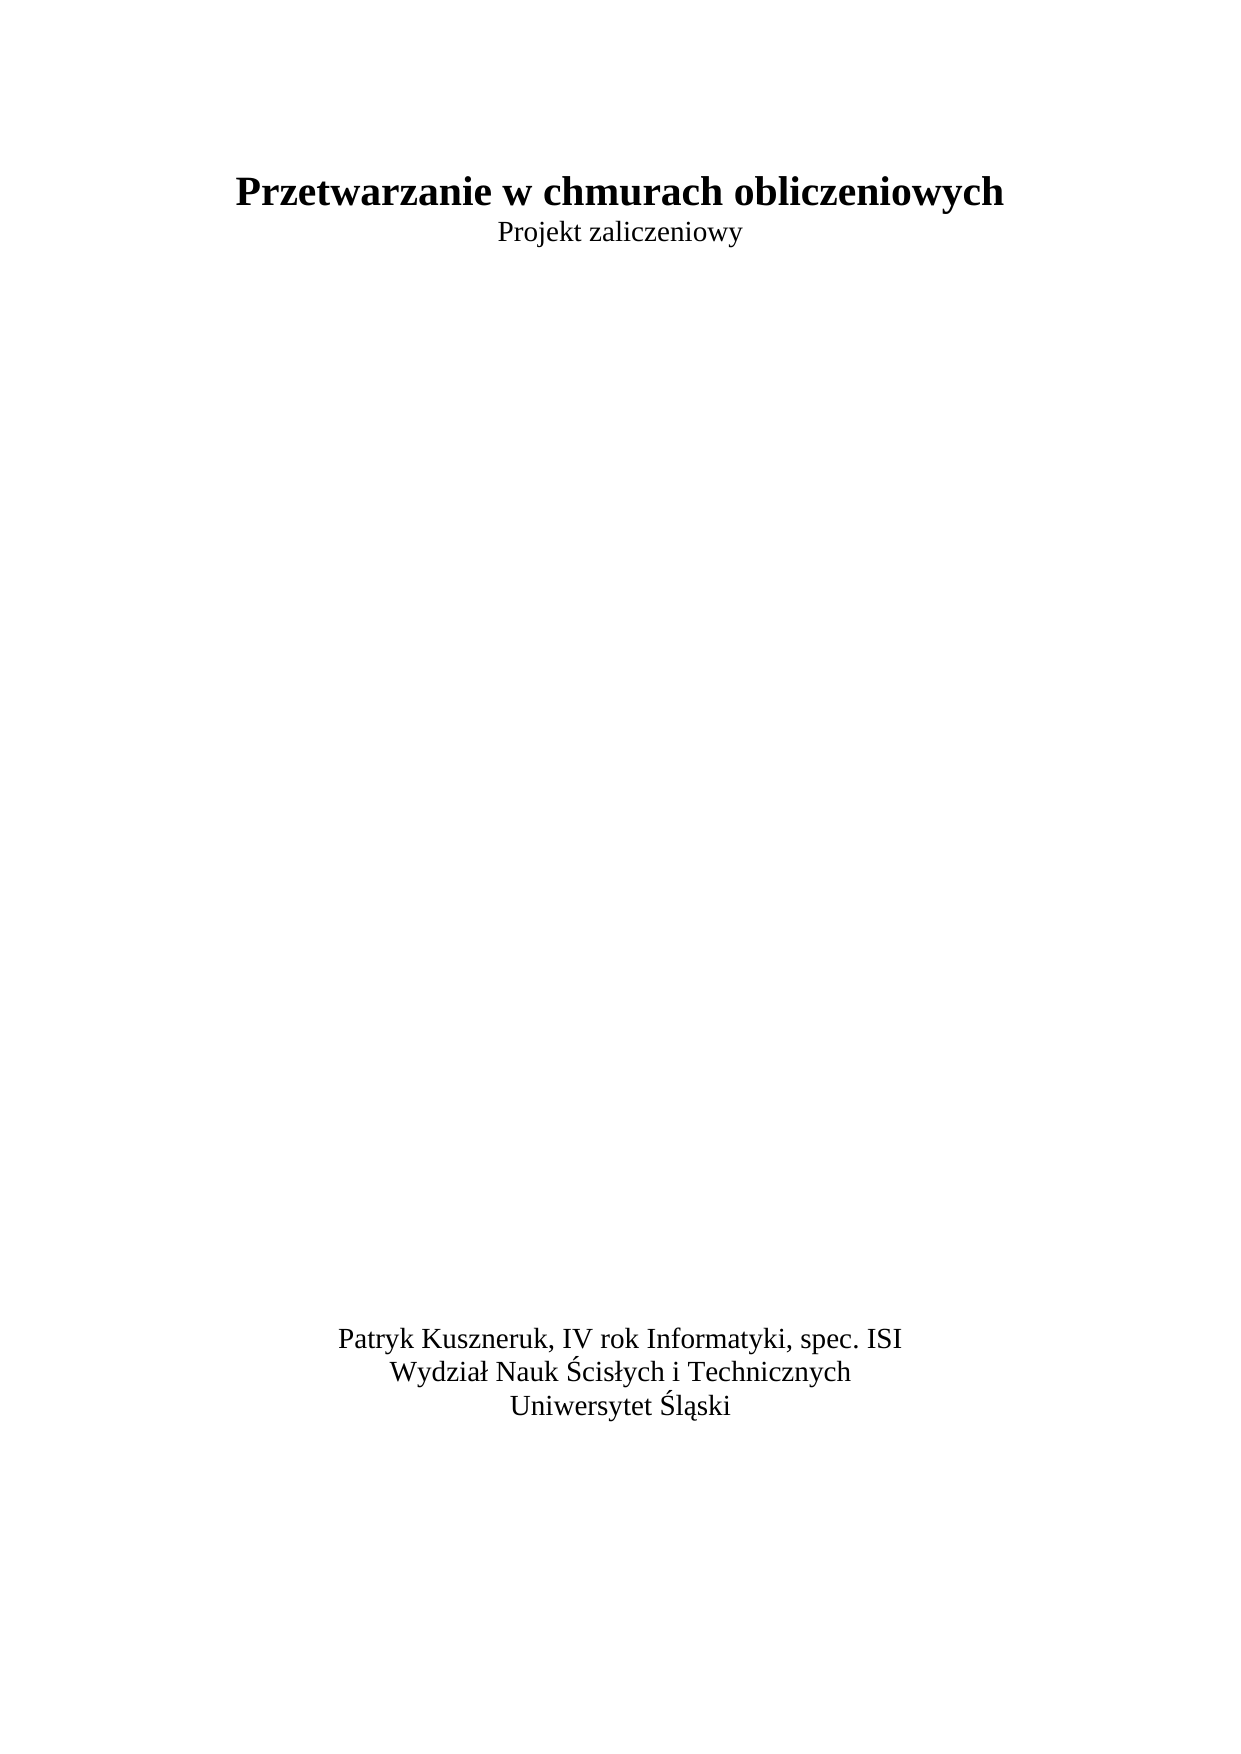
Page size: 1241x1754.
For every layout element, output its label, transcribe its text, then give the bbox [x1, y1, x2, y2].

text Patryk Kuszneruk, IV rok Informatyki, spec. ISI [118, 1321, 1122, 1354]
text Projekt zaliczeniowy [118, 214, 1122, 247]
text Uniwersytet Śląski [118, 1388, 1122, 1421]
text Wydział Nauk Ścisłych i Technicznych [118, 1354, 1122, 1388]
text Przetwarzanie w chmurach obliczeniowych [118, 166, 1122, 214]
